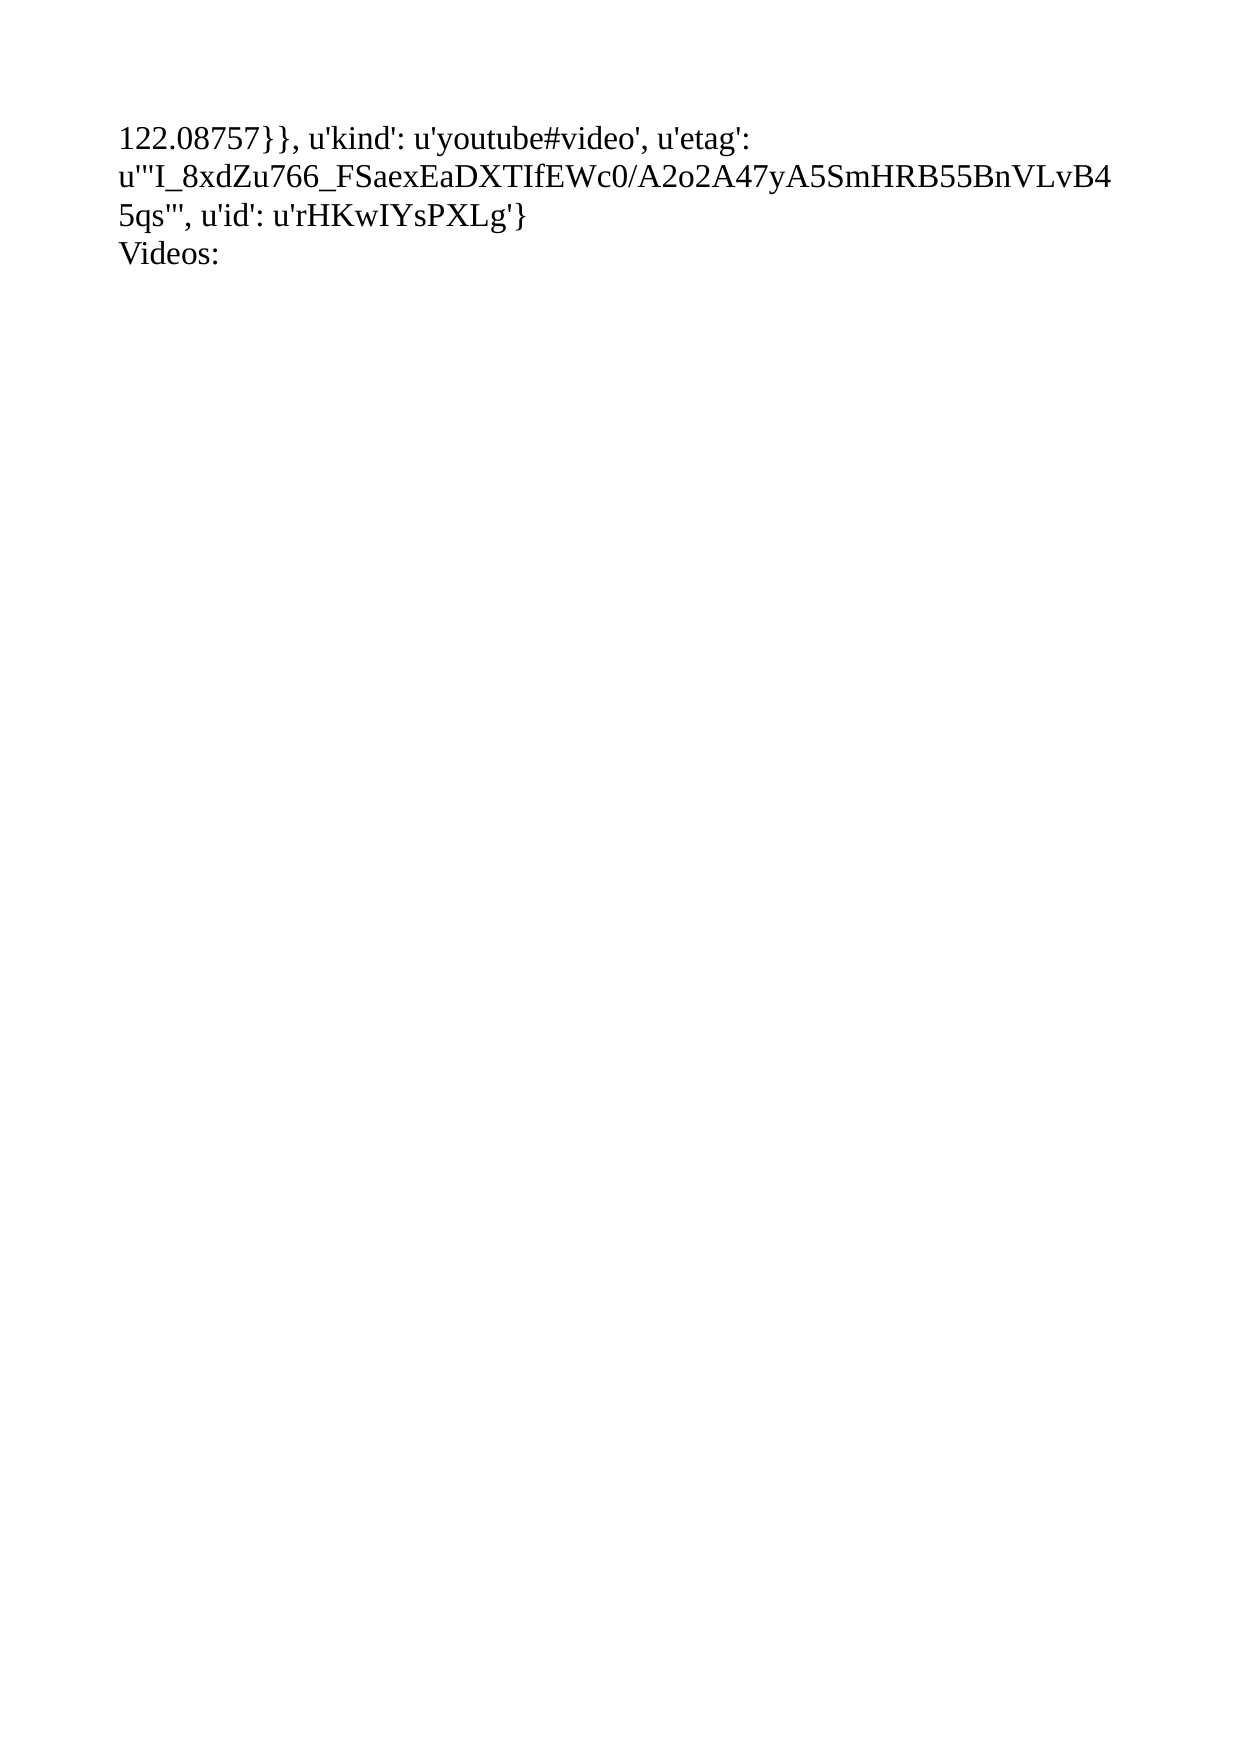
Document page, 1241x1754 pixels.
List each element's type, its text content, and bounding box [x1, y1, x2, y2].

text -122.08757}}, u'kind': u'youtube#video', u'etag': u'"I_8xdZu766_FSaexEaDXTIfEWc0/A2o2A47yA5SmHRB55BnVLvB45qs"', u'id': u'rHKwIYsPXLg'} [118, 118, 1122, 233]
text Videos: [118, 233, 1122, 271]
